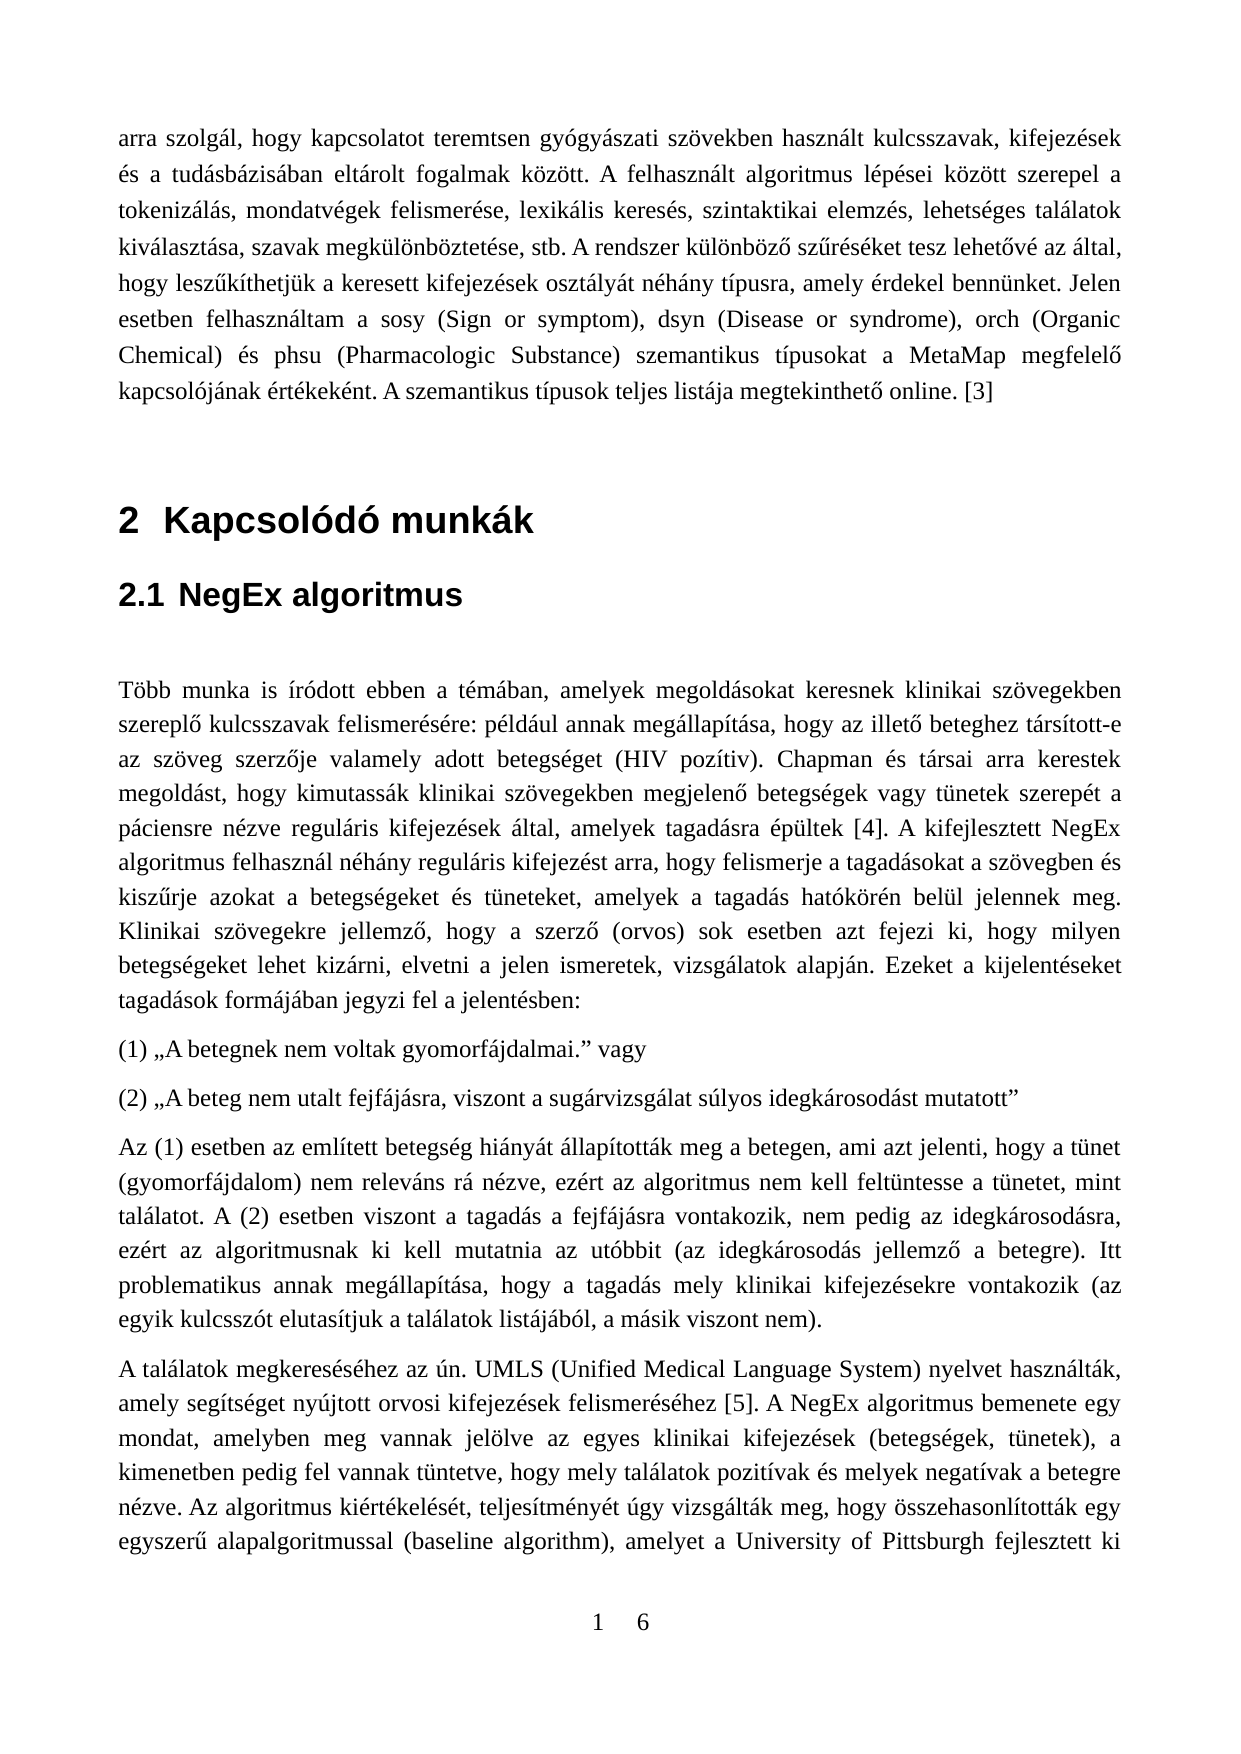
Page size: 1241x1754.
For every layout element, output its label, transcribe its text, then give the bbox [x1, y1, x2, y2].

subtitle (1) „A betegnek nem voltak gyomorfájdalmai.” vagy [118, 1034, 1122, 1063]
subtitle Több munka is íródott ebben a témában, amelyek megoldásokat keresnek klinikai szövegekben szereplő kulcsszavak felismerésére: például annak megállapítása, hogy az illető beteghez társított-e az szöveg szerzője valamely adott betegséget (HIV pozítiv). Chapman és társai arra kerestek megoldást, hogy kimutassák klinikai szövegekben megjelenő betegségek vagy tünetek szerepét a páciensre nézve reguláris kifejezések által, amelyek tagadásra épültek [4]. A kifejlesztett NegEx algoritmus felhasznál néhány reguláris kifejezést arra, hogy felismerje a tagadásokat a szövegben és kiszűrje azokat a betegségeket és tüneteket, amelyek a tagadás hatókörén belül jelennek meg. Klinikai szövegekre jellemző, hogy a szerző (orvos) sok esetben azt fejezi ki, hogy milyen betegségeket lehet kizárni, elvetni a jelen ismeretek, vizsgálatok alapján. Ezeket a kijelentéseket tagadások formájában jegyzi fel a jelentésben: [118, 675, 1122, 1014]
subtitle A találatok megkereséséhez az ún. UMLS (Unified Medical Language System) nyelvet használták, amely segítséget nyújtott orvosi kifejezések felismeréséhez [5]. A NegEx algoritmus bemenete egy mondat, amelyben meg vannak jelölve az egyes klinikai kifejezések (betegségek, tünetek), a kimenetben pedig fel vannak tüntetve, hogy mely találatok pozitívak és melyek negatívak a betegre nézve. Az algoritmus kiértékelését, teljesítményét úgy vizsgálták meg, hogy összehasonlították egy egyszerű alapalgoritmussal (baseline algorithm), amelyet a University of Pittsburgh fejlesztett ki [118, 1354, 1122, 1555]
subtitle NegEx algoritmus [118, 574, 1122, 613]
subtitle Az (1) esetben az említett betegség hiányát állapították meg a betegen, ami azt jelenti, hogy a tünet (gyomorfájdalom) nem releváns rá nézve, ezért az algoritmus nem kell feltüntesse a tünetet, mint találatot. A (2) esetben viszont a tagadás a fejfájásra vontakozik, nem pedig az idegkárosodásra, ezért az algoritmusnak ki kell mutatnia az utóbbit (az idegkárosodás jellemző a betegre). Itt problematikus annak megállapítása, hogy a tagadás mely klinikai kifejezésekre vontakozik (az egyik kulcsszót elutasítjuk a találatok listájából, a másik viszont nem). [118, 1132, 1122, 1333]
subtitle arra szolgál, hogy kapcsolatot teremtsen gyógyászati szövekben használt kulcsszavak, kifejezések és a tudásbázisában eltárolt fogalmak között. A felhasznált algoritmus lépései között szerepel a tokenizálás, mondatvégek felismerése, lexikális keresés, szintaktikai elemzés, lehetséges találatok kiválasztása, szavak megkülönböztetése, stb. A rendszer különböző szűréséket tesz lehetővé az által, hogy leszűkíthetjük a keresett kifejezések osztályát néhány típusra, amely érdekel bennünket. Jelen esetben felhasználtam a sosy (Sign or symptom), dsyn (Disease or syndrome), orch (Organic Chemical) és phsu (Pharmacologic Substance) szemantikus típusokat a MetaMap megfelelő kapcsolójának értékeként. A szemantikus típusok teljes listája megtekinthető online. [3] [118, 118, 1122, 406]
subtitle Kapcsolódó munkák [118, 497, 1122, 541]
subtitle (2) „A beteg nem utalt fejfájásra, viszont a sugárvizsgálat súlyos idegkárosodást mutatott” [118, 1083, 1122, 1112]
